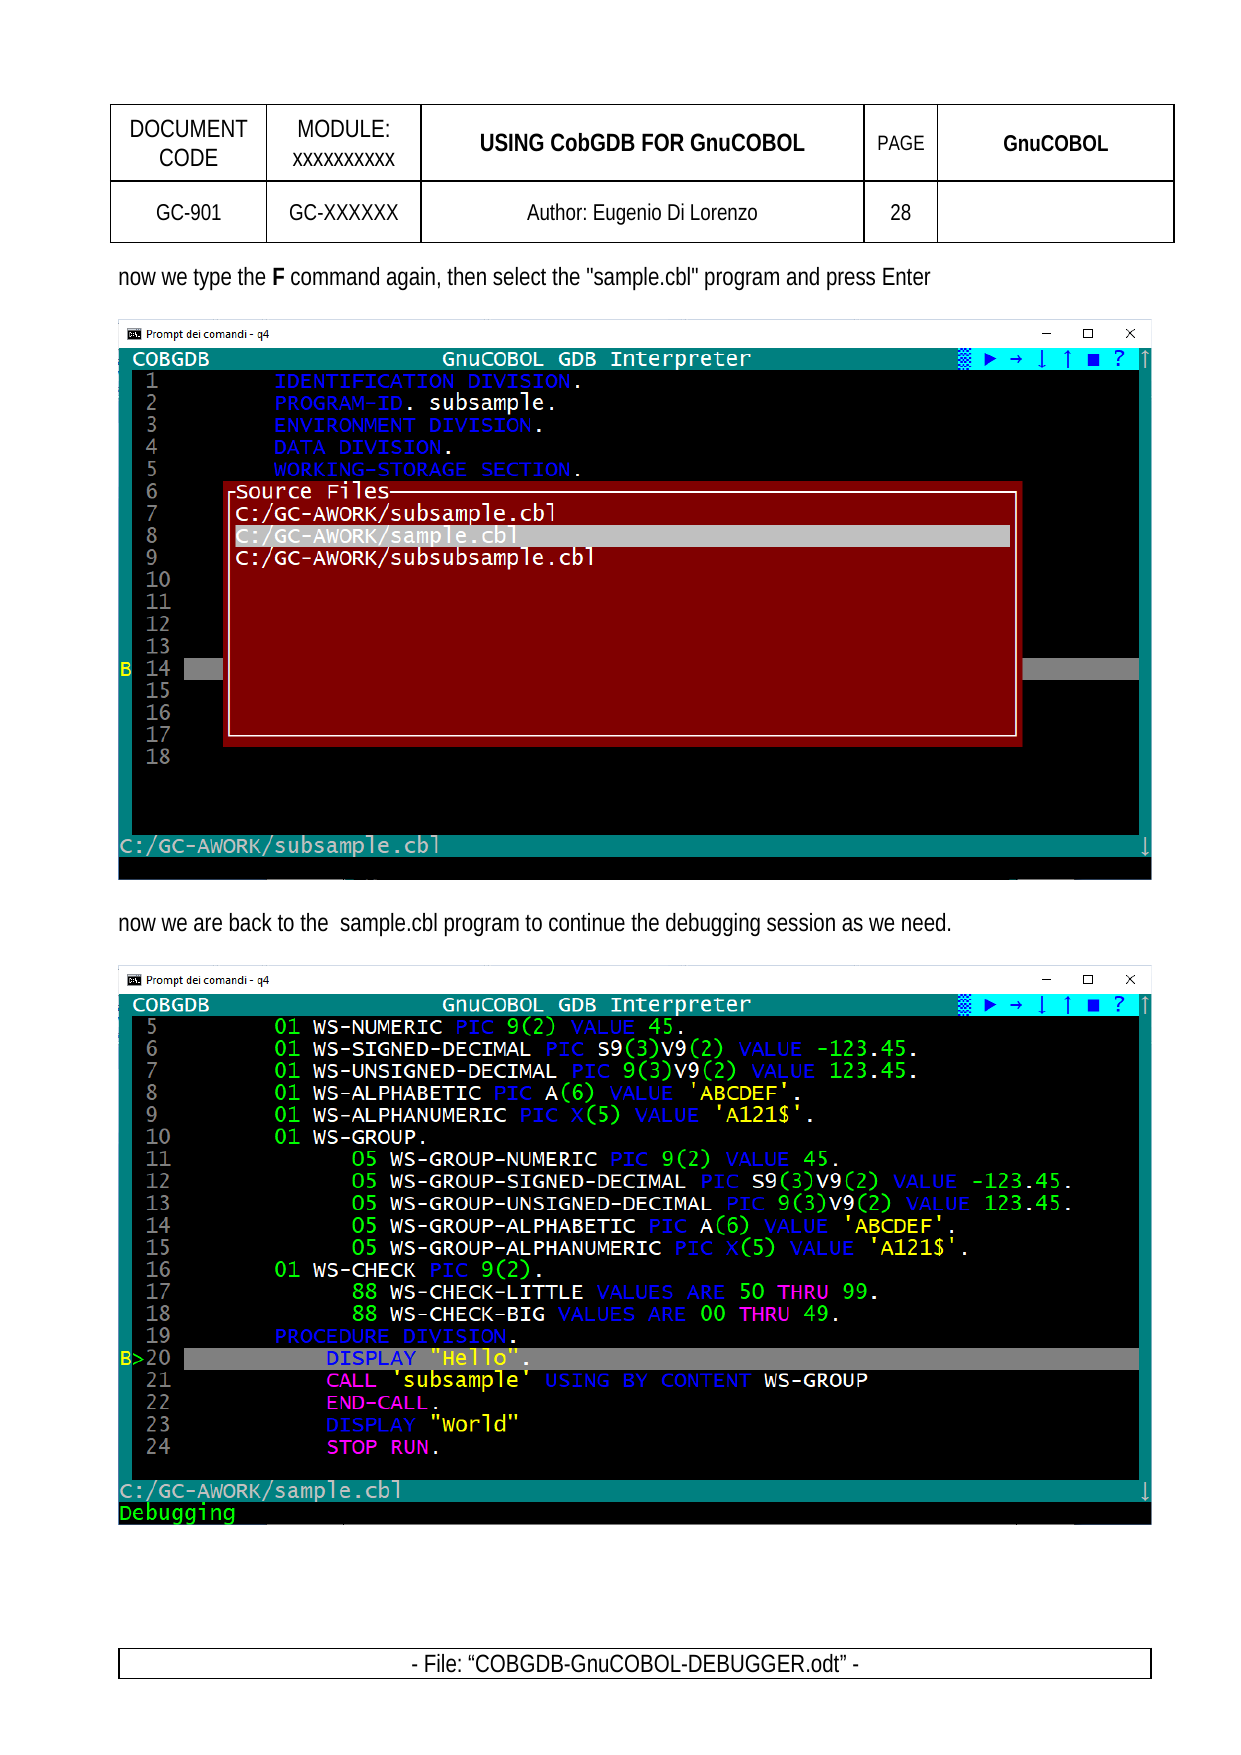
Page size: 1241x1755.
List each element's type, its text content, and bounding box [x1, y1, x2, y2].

picture [118, 965, 1152, 1525]
text now we are back to the sample.cbl program to continue the debugging session as we need. [118, 908, 1152, 937]
picture [118, 319, 1152, 880]
text now we type the F command again, then select the "sample.cbl" program and press Enter [118, 262, 1152, 291]
